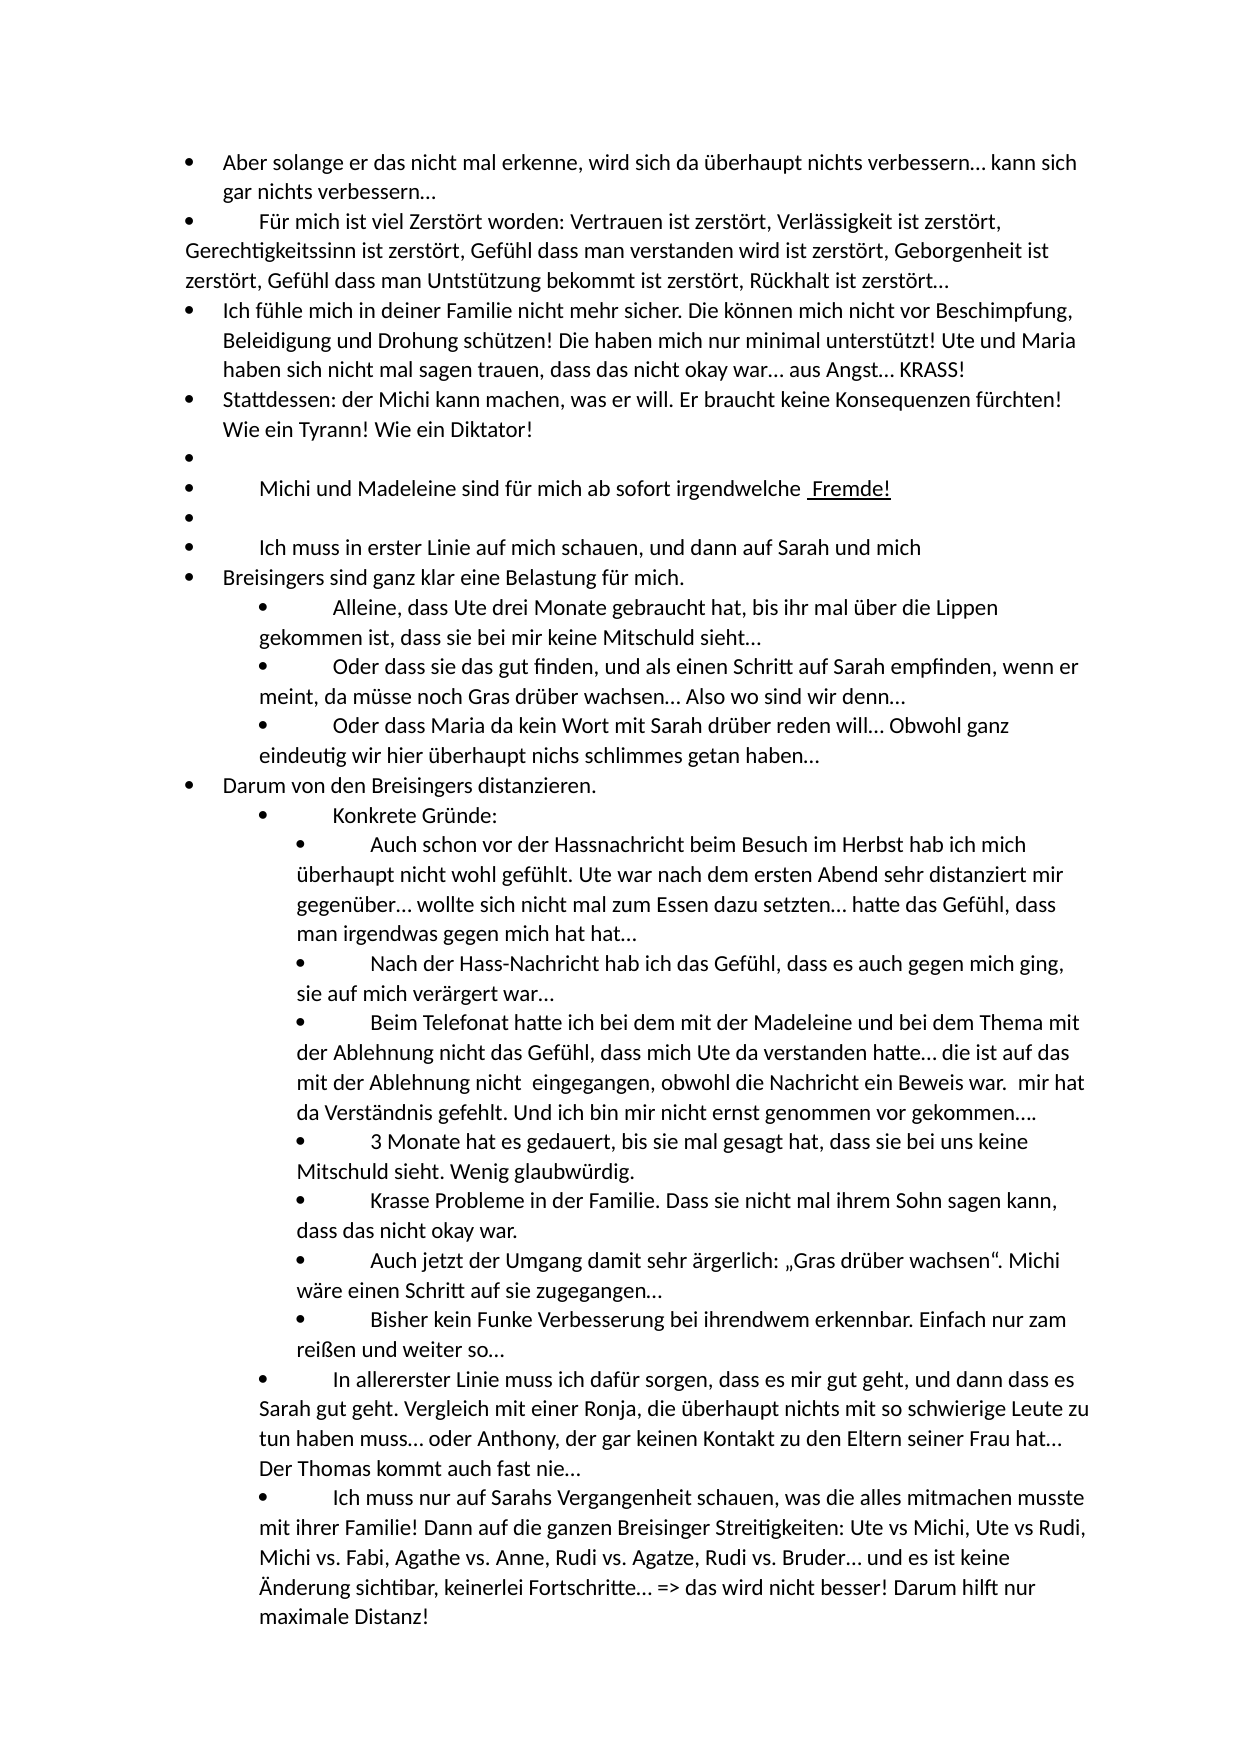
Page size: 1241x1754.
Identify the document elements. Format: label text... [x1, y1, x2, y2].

list Nach der Hass-Nachricht hab ich das Gefühl, dass es auch gegen mich ging, sie auf mich verärgert war… [296, 949, 1093, 1007]
list Ich muss in erster Linie auf mich schauen, und dann auf Sarah und mich [185, 533, 1093, 562]
list In allererster Linie muss ich dafür sorgen, dass es mir gut geht, und dann dass es Sarah gut geht. Vergleich mit einer Ronja, die überhaupt nichts mit so schwierige Leute zu tun haben muss… oder Anthony, der gar keinen Kontakt zu den Eltern seiner Frau hat… Der Thomas kommt auch fast nie… [259, 1365, 1093, 1482]
list Krasse Probleme in der Familie. Dass sie nicht mal ihrem Sohn sagen kann, dass das nicht okay war. [296, 1187, 1093, 1244]
list Alleine, dass Ute drei Monate gebraucht hat, bis ihr mal über die Lippen gekommen ist, dass sie bei mir keine Mitschuld sieht… [259, 593, 1093, 651]
list Für mich ist viel Zerstört worden: Vertrauen ist zerstört, Verlässigkeit ist zerstört, Gerechtigkeitssinn ist zerstört, Gefühl dass man verstanden wird ist zerstört, Geborgenheit ist zerstört, Gefühl dass man Untstützung bekommt ist zerstört, Rückhalt ist zerstört… [185, 207, 1093, 294]
list Ich fühle mich in deiner Familie nicht mehr sicher. Die können mich nicht vor Beschimpfung, Beleidigung und Drohung schützen! Die haben mich nur minimal unterstützt! Ute und Maria haben sich nicht mal sagen trauen, dass das nicht okay war… aus Angst… KRASS! [185, 296, 1093, 383]
list Aber solange er das nicht mal erkenne, wird sich da überhaupt nichts verbessern… kann sich gar nichts verbessern… [185, 148, 1093, 205]
list Darum von den Breisingers distanzieren. [185, 771, 1093, 799]
list Stattdessen: der Michi kann machen, was er will. Er braucht keine Konsequenzen fürchten! Wie ein Tyrann! Wie ein Diktator! [185, 385, 1093, 443]
list Auch jetzt der Umgang damit sehr ärgerlich: „Gras drüber wachsen“. Michi wäre einen Schritt auf sie zugegangen… [296, 1246, 1093, 1304]
list 3 Monate hat es gedauert, bis sie mal gesagt hat, dass sie bei uns keine Mitschuld sieht. Wenig glaubwürdig. [296, 1127, 1093, 1185]
list Ich muss nur auf Sarahs Vergangenheit schauen, was die alles mitmachen musste mit ihrer Familie! Dann auf die ganzen Breisinger Streitigkeiten: Ute vs Michi, Ute vs Rudi, Michi vs. Fabi, Agathe vs. Anne, Rudi vs. Agatze, Rudi vs. Bruder… und es ist keine Änderung sichtibar, keinerlei Fortschritte… => das wird nicht besser! Darum hilft nur maximale Distanz! [259, 1483, 1093, 1630]
list Bisher kein Funke Verbesserung bei ihrendwem erkennbar. Einfach nur zam reißen und weiter so… [296, 1305, 1093, 1363]
list Breisingers sind ganz klar eine Belastung für mich. [185, 563, 1093, 591]
list Oder dass sie das gut finden, und als einen Schritt auf Sarah empfinden, wenn er meint, da müsse noch Gras drüber wachsen… Also wo sind wir denn… [259, 652, 1093, 710]
list Konkrete Gründe: [259, 801, 1093, 829]
list Auch schon vor der Hassnachricht beim Besuch im Herbst hab ich mich überhaupt nicht wohl gefühlt. Ute war nach dem ersten Abend sehr distanziert mir gegenüber… wollte sich nicht mal zum Essen dazu setzten… hatte das Gefühl, dass man irgendwas gegen mich hat hat… [296, 830, 1093, 947]
list Michi und Madeleine sind für mich ab sofort irgendwelche Fremde! [185, 474, 1093, 502]
list Beim Telefonat hatte ich bei dem mit der Madeleine und bei dem Thema mit der Ablehnung nicht das Gefühl, dass mich Ute da verstanden hatte… die ist auf das mit der Ablehnung nicht eingegangen, obwohl die Nachricht ein Beweis war. mir hat da Verständnis gefehlt. Und ich bin mir nicht ernst genommen vor gekommen…. [296, 1008, 1093, 1126]
list Oder dass Maria da kein Wort mit Sarah drüber reden will… Obwohl ganz eindeutig wir hier überhaupt nichs schlimmes getan haben… [259, 712, 1093, 769]
